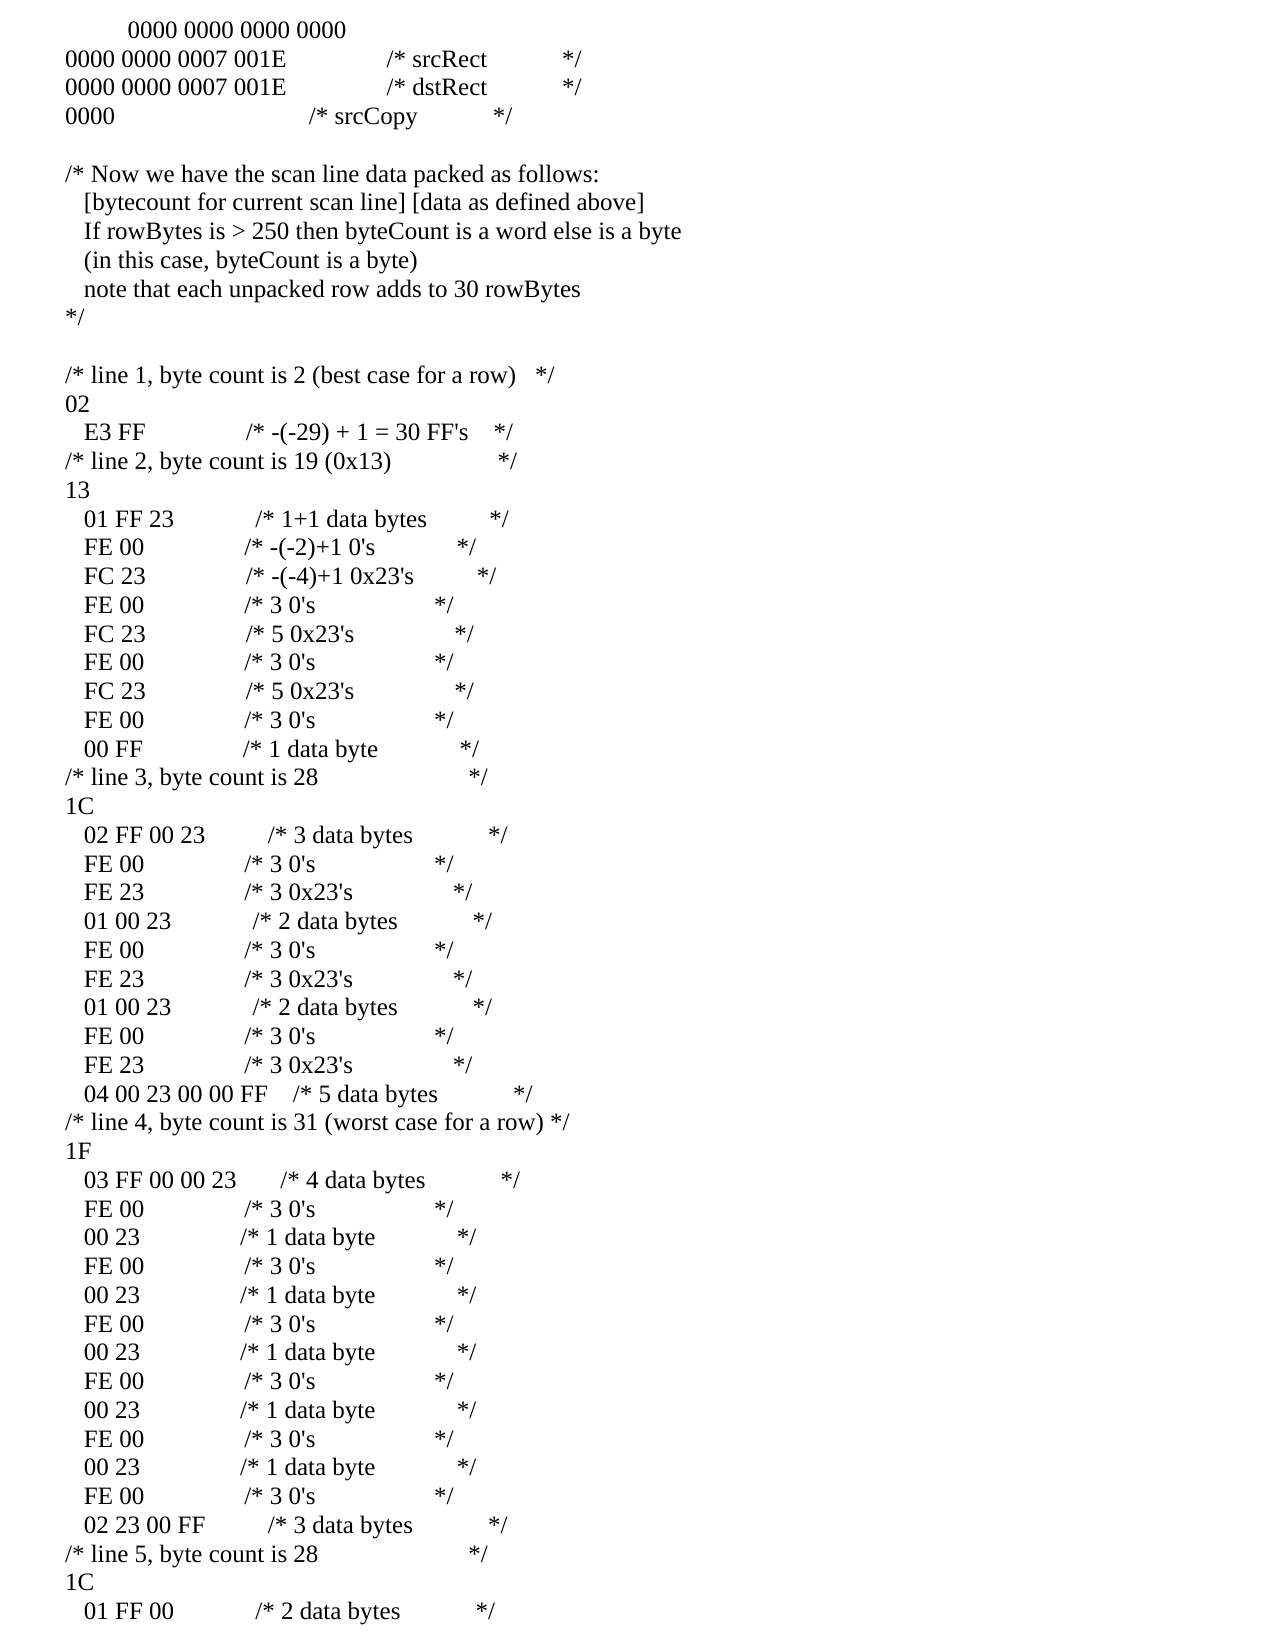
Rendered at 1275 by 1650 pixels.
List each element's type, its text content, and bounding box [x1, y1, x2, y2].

text 0000 0000 0007 001E /* srcRect */ [15, 44, 1260, 72]
text E3 FF /* -(-29) + 1 = 30 FF's */ [15, 417, 1260, 446]
text FE 23 /* 3 0x23's */ [15, 964, 1260, 992]
text FE 00 /* 3 0's */ [15, 705, 1260, 734]
text FE 00 /* 3 0's */ [15, 1481, 1260, 1510]
text 01 FF 23 /* 1+1 data bytes */ [15, 504, 1260, 532]
text FE 00 /* 3 0's */ [15, 1021, 1260, 1050]
text 00 23 /* 1 data byte */ [15, 1395, 1260, 1424]
text 00 23 /* 1 data byte */ [15, 1280, 1260, 1309]
text 02 [15, 389, 1260, 417]
text 01 FF 00 /* 2 data bytes */ [15, 1596, 1260, 1625]
text /* line 1, byte count is 2 (best case for a row) */ [15, 360, 1260, 389]
text note that each unpacked row adds to 30 rowBytes [15, 274, 1260, 302]
text 00 23 /* 1 data byte */ [15, 1452, 1260, 1481]
text FE 00 /* 3 0's */ [15, 647, 1260, 676]
text FE 00 /* 3 0's */ [15, 590, 1260, 619]
text FE 23 /* 3 0x23's */ [15, 1050, 1260, 1079]
text FE 00 /* 3 0's */ [15, 1424, 1260, 1452]
text FE 00 /* 3 0's */ [15, 1309, 1260, 1337]
text 01 00 23 /* 2 data bytes */ [15, 906, 1260, 935]
text */ [15, 302, 1260, 331]
text 1C [15, 1567, 1260, 1596]
text 00 23 /* 1 data byte */ [15, 1222, 1260, 1251]
text FE 00 /* 3 0's */ [15, 1194, 1260, 1222]
text 00 FF /* 1 data byte */ [15, 734, 1260, 762]
text FC 23 /* 5 0x23's */ [15, 619, 1260, 647]
text /* line 4, byte count is 31 (worst case for a row) */ [15, 1107, 1260, 1136]
text 0000 0000 0000 0000 [15, 15, 1260, 44]
text FE 00 /* -(-2)+1 0's */ [15, 532, 1260, 561]
text /* line 2, byte count is 19 (0x13) */ [15, 446, 1260, 475]
text FE 00 /* 3 0's */ [15, 849, 1260, 877]
text [bytecount for current scan line] [data as defined above] [15, 187, 1260, 216]
text /* Now we have the scan line data packed as follows: [15, 159, 1260, 187]
text 02 FF 00 23 /* 3 data bytes */ [15, 820, 1260, 849]
text 0000 /* srcCopy */ [15, 101, 1260, 130]
text 00 23 /* 1 data byte */ [15, 1337, 1260, 1366]
text FE 00 /* 3 0's */ [15, 935, 1260, 964]
text FE 00 /* 3 0's */ [15, 1366, 1260, 1395]
text 03 FF 00 00 23 /* 4 data bytes */ [15, 1165, 1260, 1194]
text 1F [15, 1136, 1260, 1165]
text 1C [15, 791, 1260, 820]
text FE 00 /* 3 0's */ [15, 1251, 1260, 1280]
text FC 23 /* -(-4)+1 0x23's */ [15, 561, 1260, 590]
text 04 00 23 00 00 FF /* 5 data bytes */ [15, 1079, 1260, 1107]
text If rowBytes is > 250 then byteCount is a word else is a byte [15, 216, 1260, 245]
text 01 00 23 /* 2 data bytes */ [15, 992, 1260, 1021]
text /* line 5, byte count is 28 */ [15, 1539, 1260, 1567]
text FC 23 /* 5 0x23's */ [15, 676, 1260, 705]
text 13 [15, 475, 1260, 504]
text 0000 0000 0007 001E /* dstRect */ [15, 72, 1260, 101]
text 02 23 00 FF /* 3 data bytes */ [15, 1510, 1260, 1539]
text FE 23 /* 3 0x23's */ [15, 877, 1260, 906]
text (in this case, byteCount is a byte) [15, 245, 1260, 274]
text /* line 3, byte count is 28 */ [15, 762, 1260, 791]
